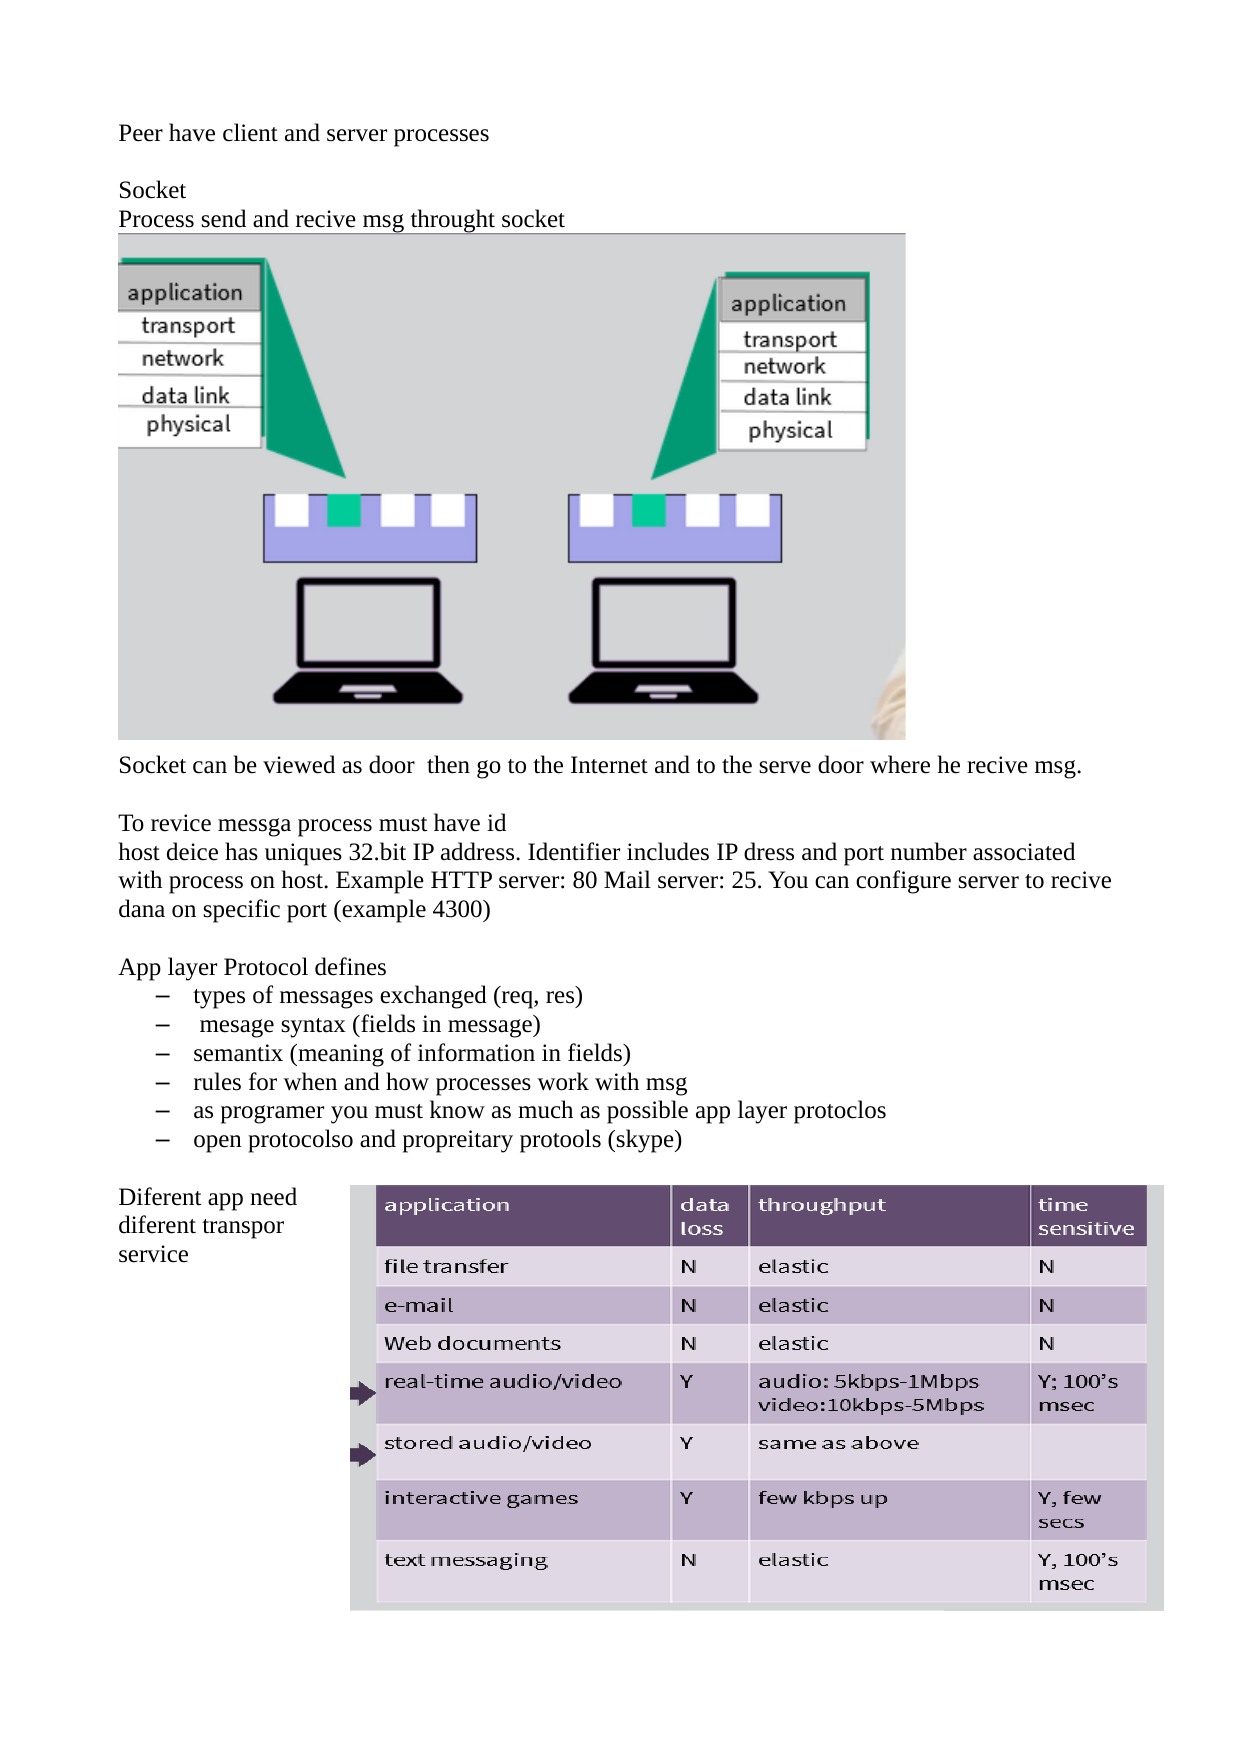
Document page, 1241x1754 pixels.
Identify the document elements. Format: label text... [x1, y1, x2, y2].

list semantix (meaning of information in fields) [156, 1038, 1122, 1067]
text host deice has uniques 32.bit IP address. Identifier includes IP dress and port number associated with process on host. Example HTTP server: 80 Mail server: 25. You can configure server to recive dana on specific port (example 4300) [118, 837, 1122, 923]
list mesage syntax (fields in message) [156, 1009, 1122, 1038]
text Process send and recive msg throught socket [118, 204, 1122, 233]
text Socket [118, 176, 1122, 204]
list as programer you must know as much as possible app layer protoclos [156, 1096, 1122, 1124]
list types of messages exchanged (req, res) [156, 981, 1122, 1009]
picture [118, 233, 906, 740]
list rules for when and how processes work with msg [156, 1067, 1122, 1096]
picture [350, 1185, 1165, 1613]
text To revice messga process must have id [118, 808, 1122, 837]
text App layer Protocol defines [118, 952, 1122, 981]
text Diferent app need diferent transpor service [118, 1182, 1122, 1268]
text Socket can be viewed as door then go to the Internet and to the serve door where he recive msg. [118, 751, 1122, 779]
list open protocolso and propreitary protools (skype) [156, 1124, 1122, 1153]
text Peer have client and server processes [118, 118, 1122, 147]
